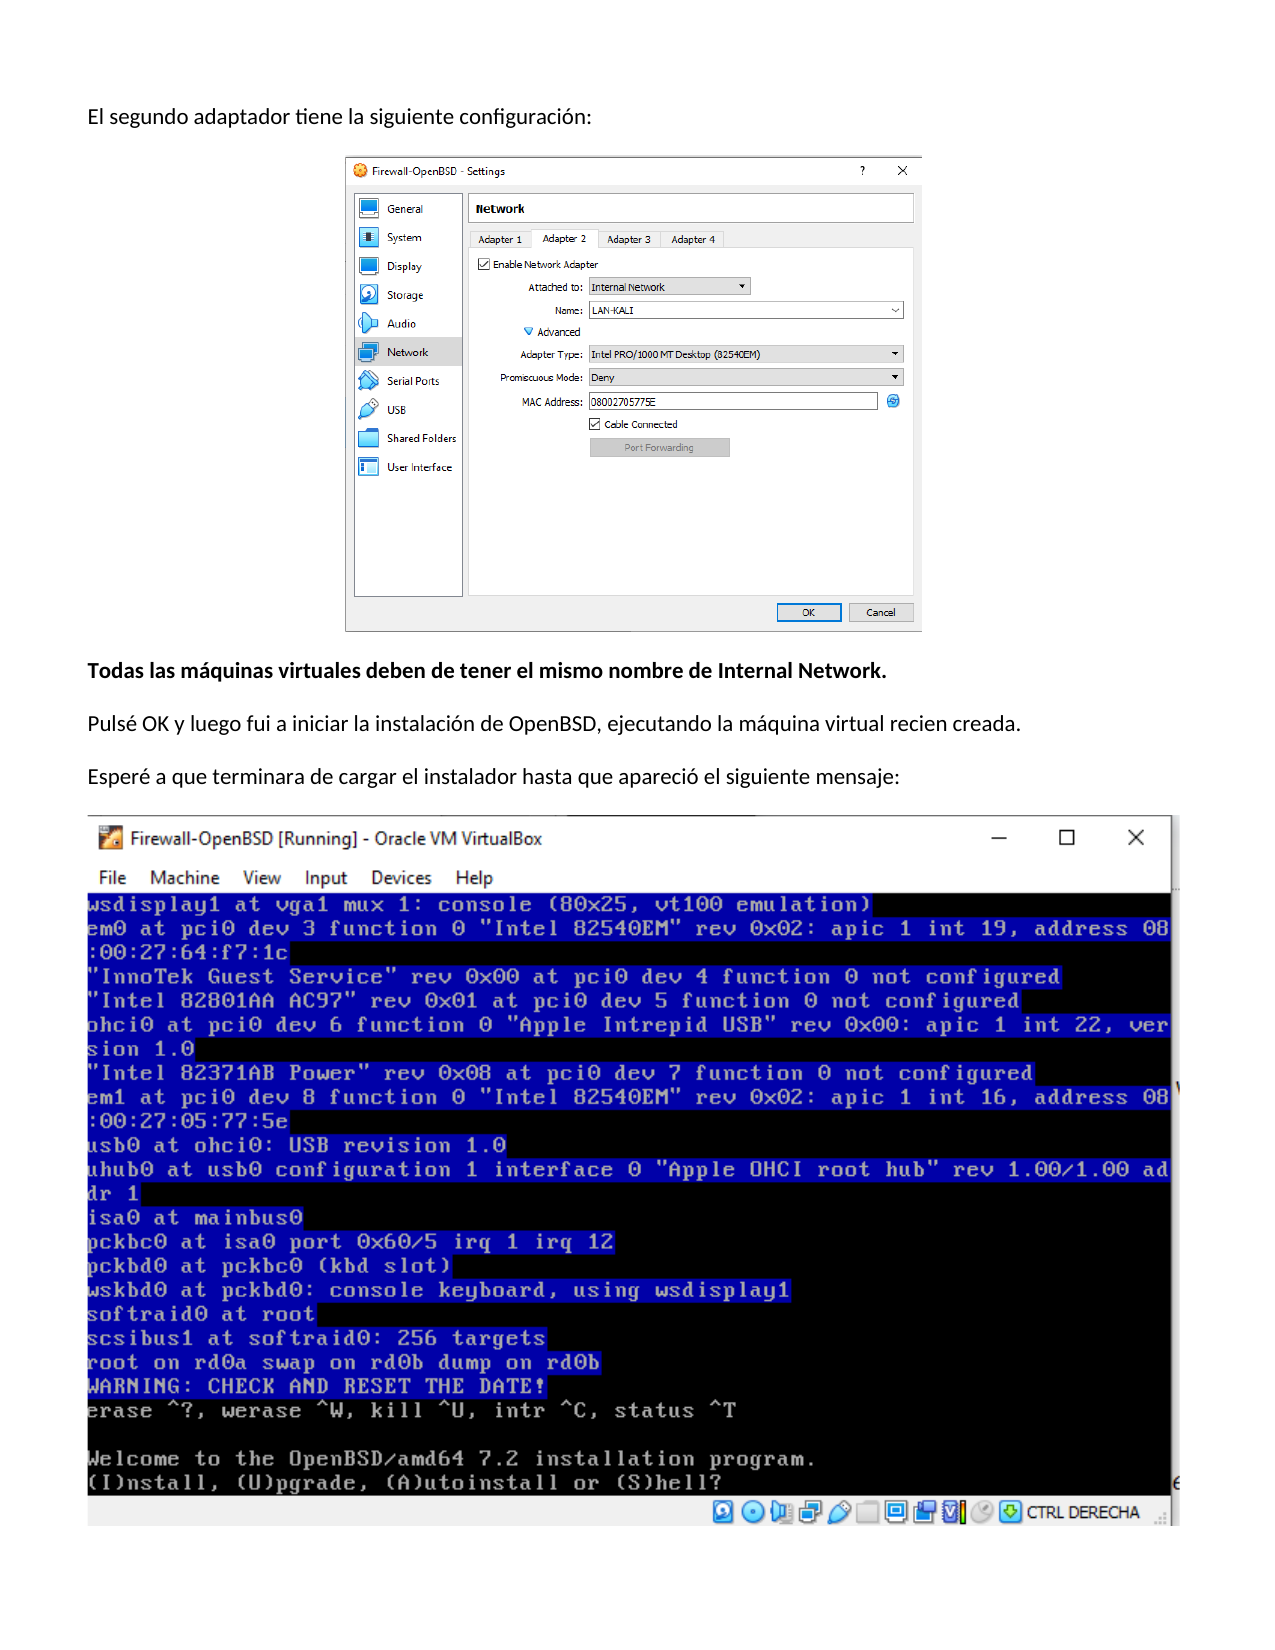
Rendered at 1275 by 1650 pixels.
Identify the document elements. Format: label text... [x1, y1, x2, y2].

picture [87, 815, 1180, 1526]
picture [345, 155, 922, 632]
text El segundo adaptador tiene la siguiente configuración: [87, 102, 1180, 130]
text Pulsé OK y luego fui a iniciar la instalación de OpenBSD, ejecutando la máquina virtual recien creada. [87, 709, 1180, 737]
text Esperé a que terminara de cargar el instalador hasta que apareció el siguiente mensaje: [87, 762, 1180, 791]
text Todas las máquinas virtuales deben de tener el mismo nombre de Internal Network. [87, 656, 1180, 684]
